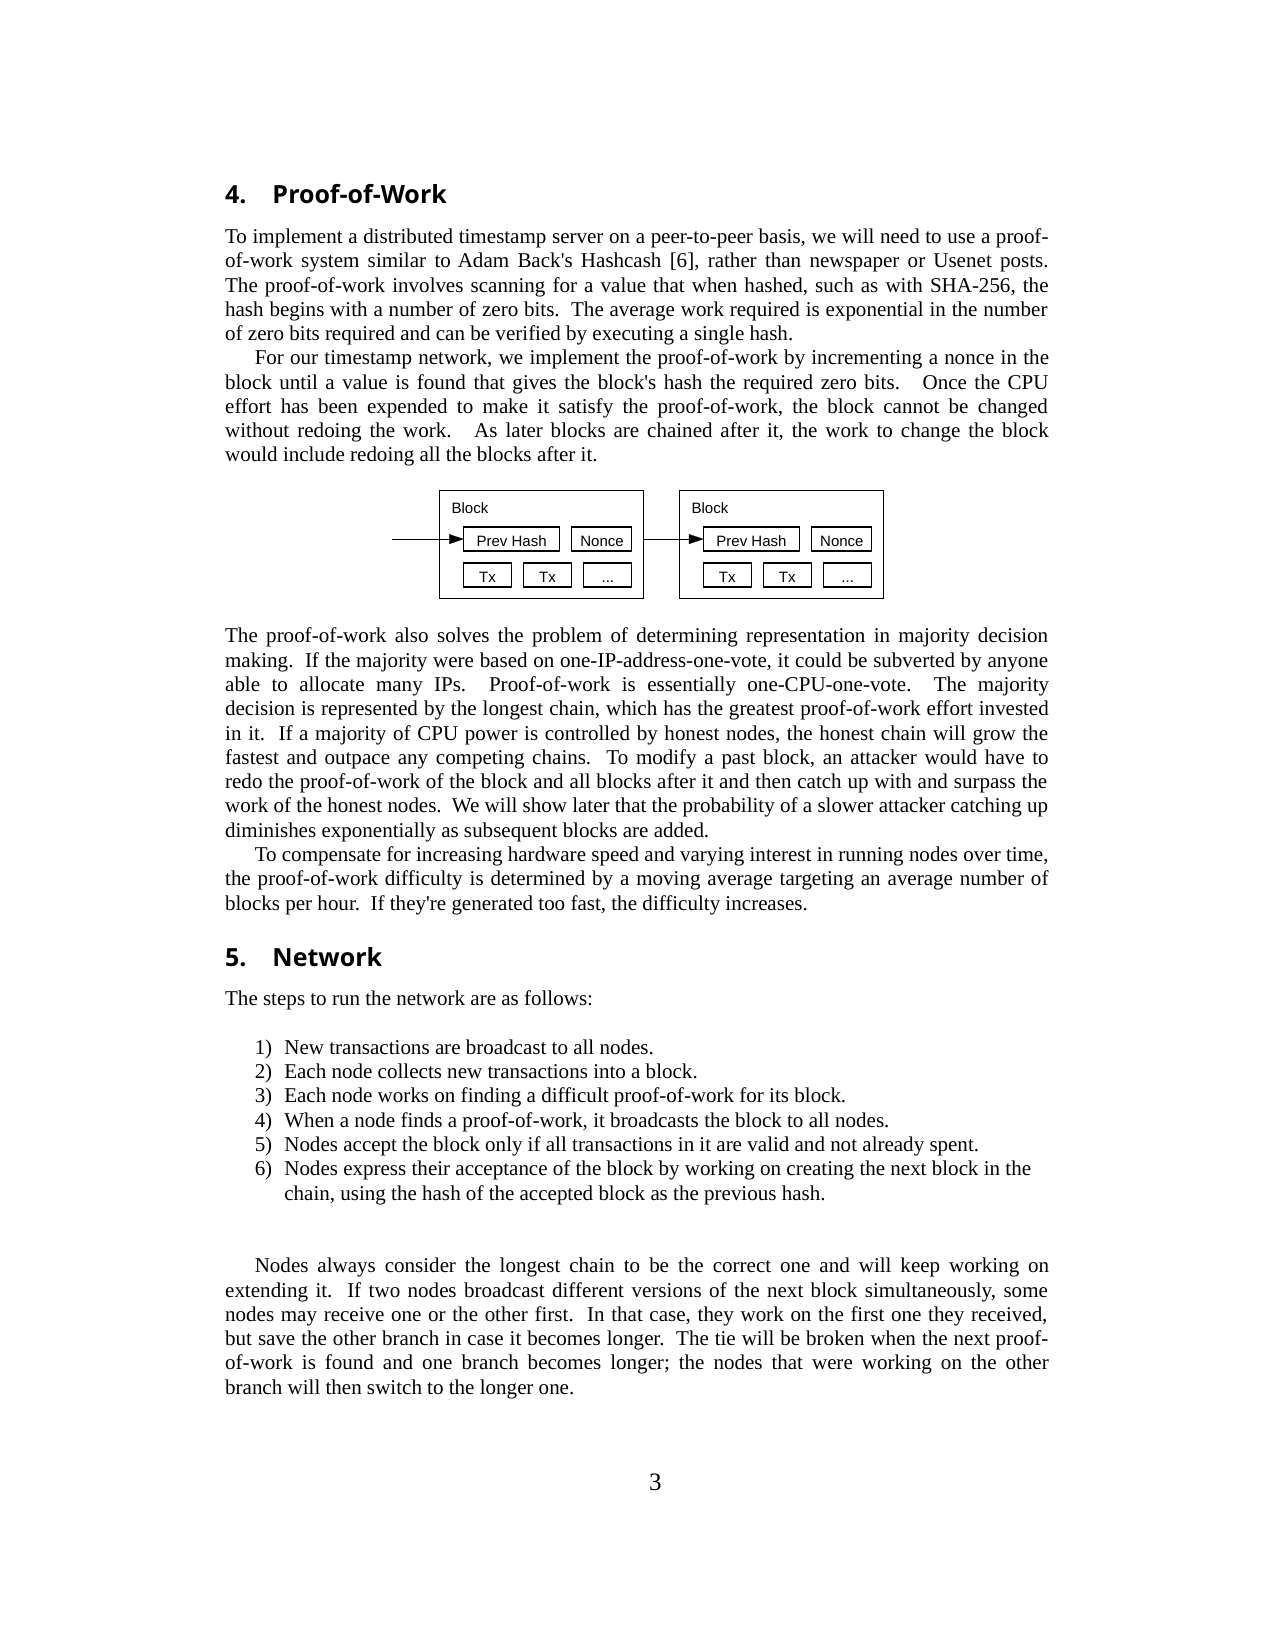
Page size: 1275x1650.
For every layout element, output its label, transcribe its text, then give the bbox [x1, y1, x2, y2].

text To compensate for increasing hardware speed and varying interest in running nodes over time, the proof-of-work difficulty is determined by a moving average targeting an average number of blocks per hour. If they're generated too fast, the difficulty increases. [225, 842, 1050, 914]
text The steps to run the network are as follows: [225, 986, 1050, 1010]
text The proof-of-work also solves the problem of determining representation in majority decision making. If the majority were based on one-IP-address-one-vote, it could be subverted by anyone able to allocate many IPs. Proof-of-work is essentially one-CPU-one-vote. The majority decision is represented by the longest chain, which has the greatest proof-of-work effort invested in it. If a majority of CPU power is controlled by honest nodes, the honest chain will grow the fastest and outpace any competing chains. To modify a past block, an attacker would have to redo the proof-of-work of the block and all blocks after it and then catch up with and surpass the work of the honest nodes. We will show later that the probability of a slower attacker catching up diminishes exponentially as subsequent blocks are added. [225, 623, 1050, 842]
list Each node collects new transactions into a block. [254, 1059, 1050, 1083]
list Each node works on finding a difficult proof-of-work for its block. [254, 1083, 1050, 1107]
list chain, using the hash of the accepted block as the previous hash. [254, 1180, 1050, 1204]
subtitle 4. Proof-of-Work [225, 177, 1050, 211]
text To implement a distributed timestamp server on a peer-to-peer basis, we will need to use a proof- of-work system similar to Adam Back's Hashcash [6], rather than newspaper or Usenet posts. The proof-of-work involves scanning for a value that when hashed, such as with SHA-256, the hash begins with a number of zero bits. The average work required is exponential in the number of zero bits required and can be verified by executing a single hash. [225, 224, 1050, 345]
list When a node finds a proof-of-work, it broadcasts the block to all nodes. [254, 1107, 1050, 1132]
text For our timestamp network, we implement the proof-of-work by incrementing a nonce in the block until a value is found that gives the block's hash the required zero bits. Once the CPU effort has been expended to make it satisfy the proof-of-work, the block cannot be changed without redoing the work. As later blocks are chained after it, the work to change the block would include redoing all the blocks after it. [225, 345, 1050, 466]
subtitle 5. Network [225, 939, 1050, 973]
list Nodes accept the block only if all transactions in it are valid and not already spent. [254, 1132, 1050, 1156]
list New transactions are broadcast to all nodes. [254, 1034, 1050, 1059]
list Nodes express their acceptance of the block by working on creating the next block in the [254, 1156, 1050, 1180]
text Nodes always consider the longest chain to be the correct one and will keep working on extending it. If two nodes broadcast different versions of the next block simultaneously, some nodes may receive one or the other first. In that case, they work on the first one they received, but save the other branch in case it becomes longer. The tie will be broken when the next proof- of-work is found and one branch becomes longer; the nodes that were working on the other branch will then switch to the longer one. [225, 1253, 1050, 1399]
